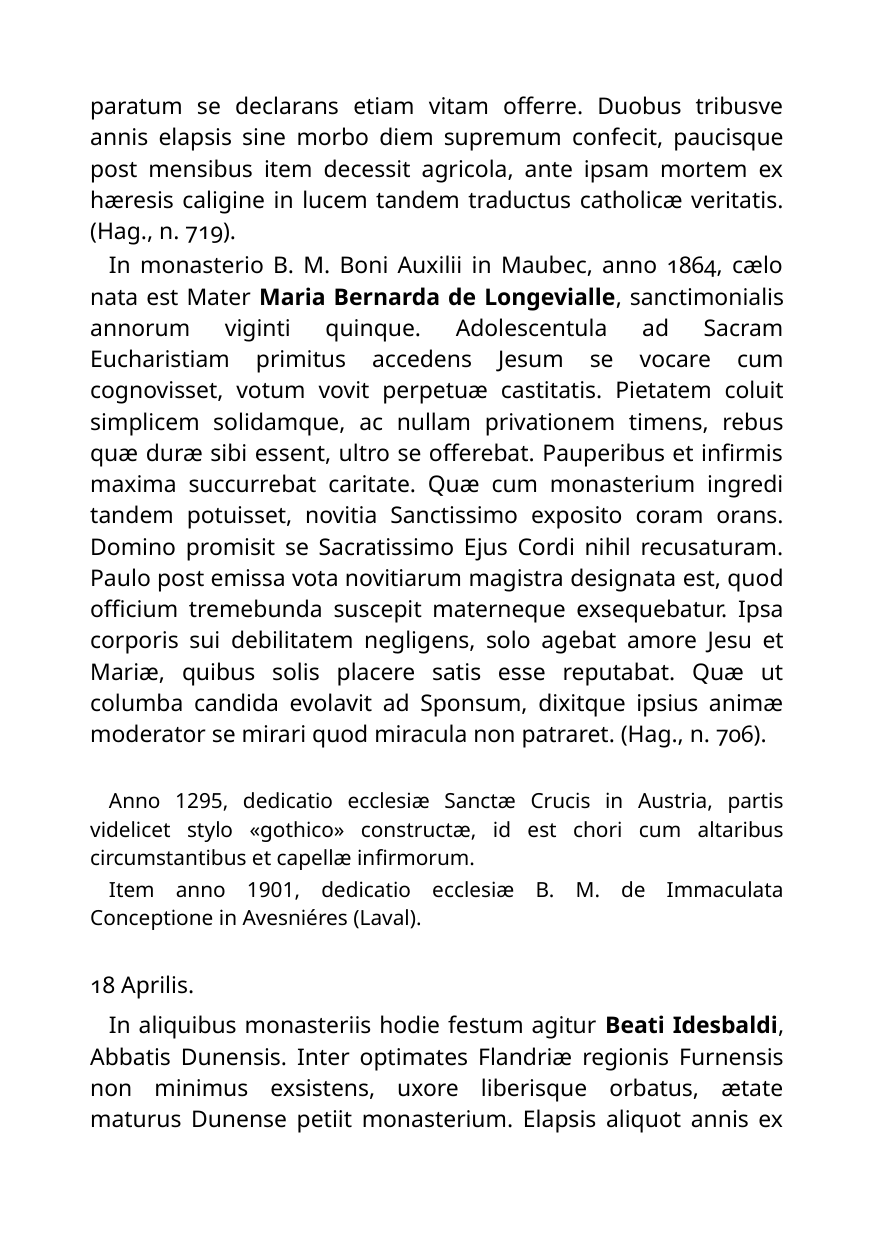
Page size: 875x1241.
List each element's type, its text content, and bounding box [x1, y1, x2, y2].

text paratum se declarans etiam vitam offerre. Duobus tribusve annis elapsis sine morbo diem supremum confecit, paucisque post mensibus item decessit agricola, ante ipsam mortem ex hæresis caligine in lucem tandem traductus catholicæ veritatis. (Hag., n. 719). [90, 90, 784, 246]
text In monasterio B. M. Boni Auxilii in Maubec, anno 1864, cælo nata est Mater Maria Bernarda de Longevialle, sanctimonialis annorum viginti quinque. Adolescentula ad Sacram Eucharistiam primitus accedens Jesum se vocare cum cognovisset, votum vovit perpetuæ castitatis. Pietatem coluit simplicem solidamque, ac nullam privationem timens, rebus quæ duræ sibi essent, ultro se offerebat. Pauperibus et infirmis maxima succurrebat caritate. Quæ cum monasterium ingredi tandem potuisset, novitia Sanctissimo exposito coram orans. Domino promisit se Sacratissimo Ejus Cordi nihil recusaturam. Paulo post emissa vota novitiarum magistra designata est, quod officium tremebunda suscepit materneque exsequebatur. Ipsa corporis sui debilitatem negligens, solo agebat amore Jesu et Mariæ, quibus solis placere satis esse reputabat. Quæ ut columba candida evolavit ad Sponsum, dixitque ipsius animæ moderator se mirari quod miracula non patraret. (Hag., n. 706). [90, 249, 784, 749]
text Item anno 1901, dedicatio ecclesiæ B. M. de Immaculata Conceptione in Avesniéres (Laval). [90, 875, 784, 932]
text In aliquibus monasteriis hodie festum agitur Beati Idesbaldi, Abbatis Dunensis. Inter optimates Flandriæ regionis Furnensis non minimus exsistens, uxore liberisque orbatus, ætate maturus Dunense petiit monasterium. Elapsis aliquot annis ex [90, 1009, 784, 1134]
text Anno 1295, dedicatio ecclesiæ Sanctæ Crucis in Austria, partis videlicet stylo «gothico» constructæ, id est chori cum altaribus circumstantibus et capellæ infirmorum. [90, 787, 784, 872]
text 18 Aprilis. [90, 969, 784, 1000]
